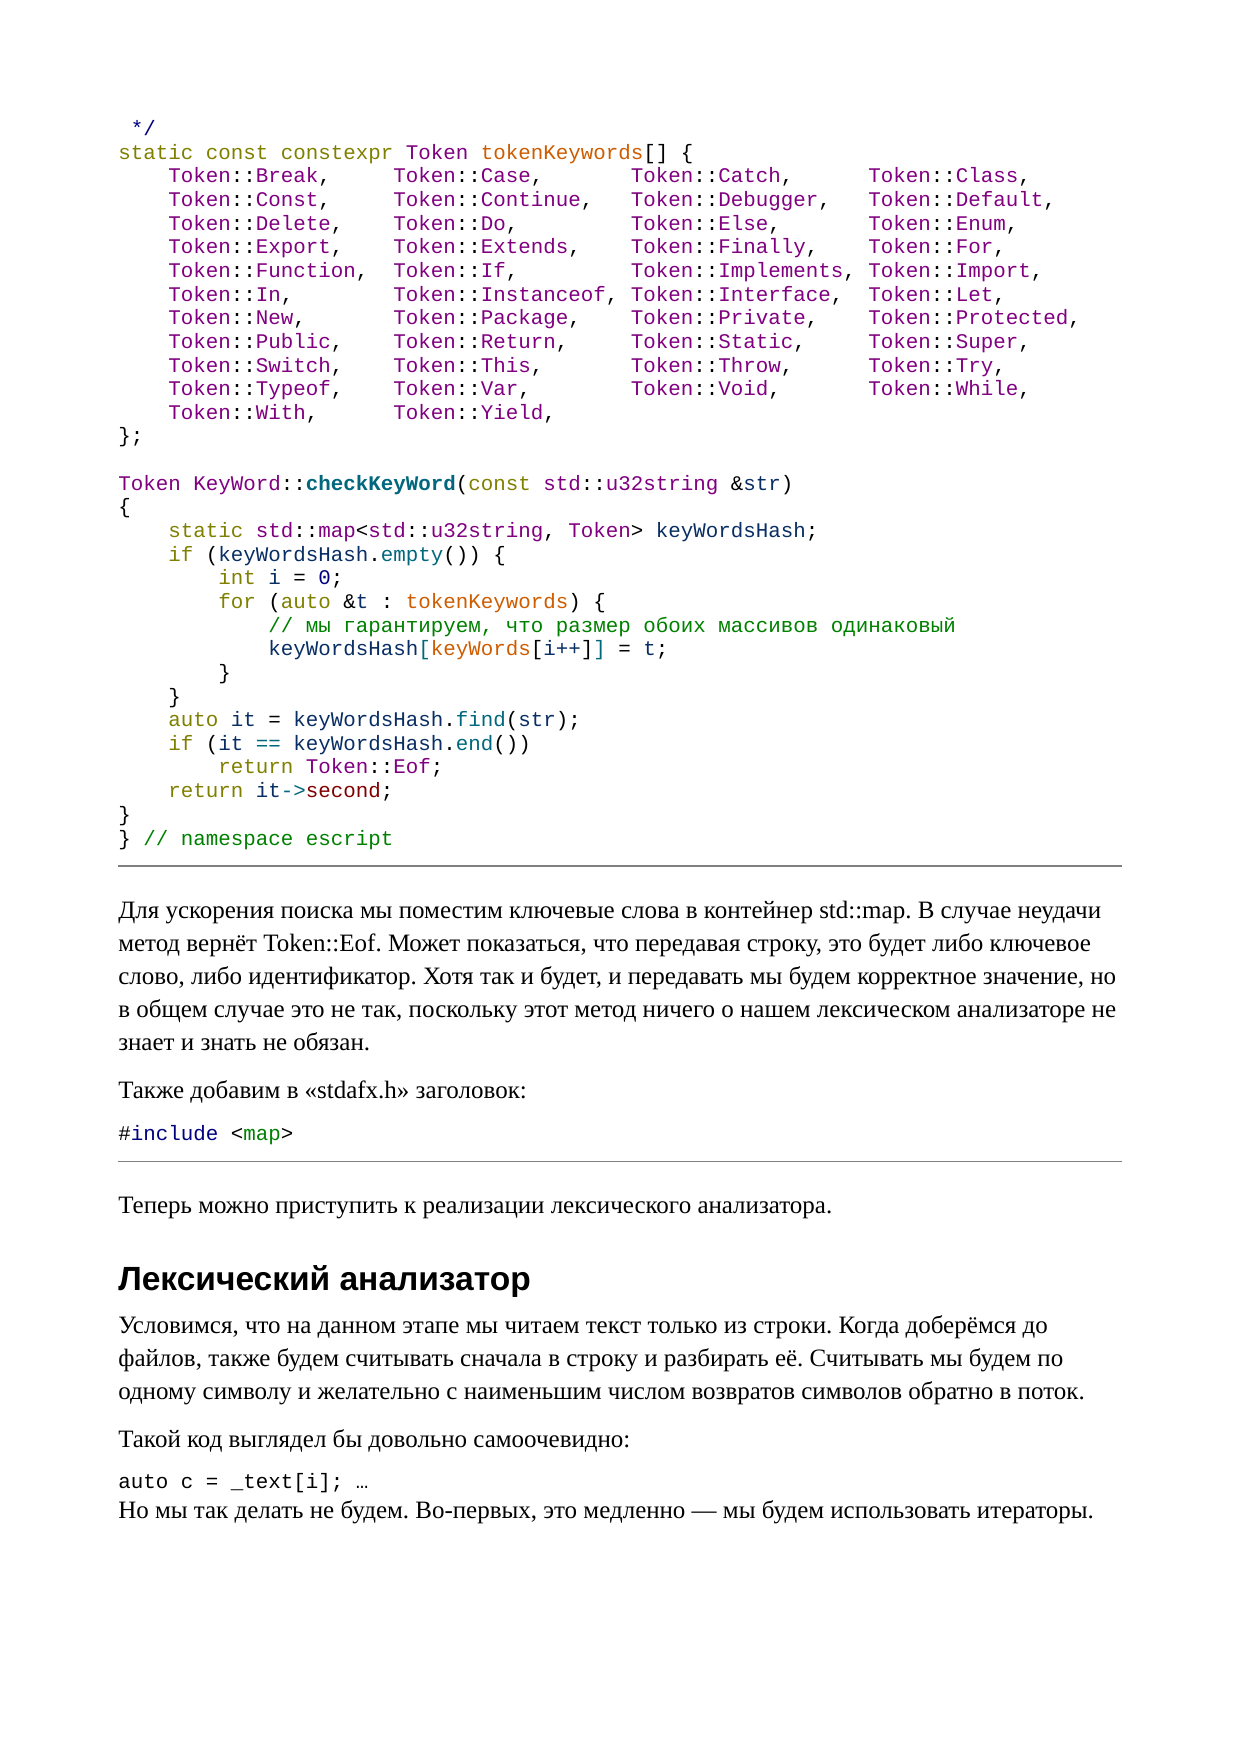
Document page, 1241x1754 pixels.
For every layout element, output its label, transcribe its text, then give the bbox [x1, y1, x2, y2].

text static const constexpr Token tokenKeywords[] { [118, 142, 1122, 165]
text Условимся, что на данном этапе мы читаем текст только из строки. Когда доберёмся до файлов, также будем считывать сначала в строку и разбирать её. Считывать мы будем по одному символу и желательно с наименьшим числом возвратов символов обратно в поток. [118, 1310, 1122, 1405]
text Token::Const, Token::Continue, Token::Debugger, Token::Default, [118, 189, 1122, 213]
text int i = 0; [118, 567, 1122, 591]
text Теперь можно приступить к реализации лексического анализатора. [118, 1191, 1122, 1219]
text keyWordsHash[keyWords[i++]] = t; [118, 638, 1122, 662]
text Token::Break, Token::Case, Token::Catch, Token::Class, [118, 165, 1122, 189]
text if (keyWordsHash.empty()) { [118, 544, 1122, 567]
text */ [118, 118, 1122, 142]
text return it->second; [118, 780, 1122, 804]
text // мы гарантируем, что размер обоих массивов одинаковый [118, 615, 1122, 638]
text auto c = _text[i]; … [118, 1471, 1122, 1495]
text Token KeyWord::checkKeyWord(const std::u32string &str) [118, 473, 1122, 496]
text if (it == keyWordsHash.end()) [118, 733, 1122, 757]
text Token::New, Token::Package, Token::Private, Token::Protected, [118, 307, 1122, 331]
text Также добавим в «stdafx.h» заголовок: [118, 1075, 1122, 1104]
text Token::Switch, Token::This, Token::Throw, Token::Try, [118, 354, 1122, 378]
text auto it = keyWordsHash.find(str); [118, 709, 1122, 733]
text } [118, 686, 1122, 709]
text }; [118, 426, 1122, 449]
text return Token::Eof; [118, 757, 1122, 780]
subtitle Лексический анализатор [118, 1259, 1122, 1298]
text { [118, 496, 1122, 520]
text Token::Export, Token::Extends, Token::Finally, Token::For, [118, 236, 1122, 260]
text Token::Public, Token::Return, Token::Static, Token::Super, [118, 331, 1122, 354]
text Token::Delete, Token::Do, Token::Else, Token::Enum, [118, 213, 1122, 236]
text Но мы так делать не будем. Во-первых, это медленно — мы будем использовать итераторы. [118, 1495, 1122, 1524]
text Такой код выглядел бы довольно самоочевидно: [118, 1424, 1122, 1453]
text Token::With, Token::Yield, [118, 402, 1122, 426]
text Token::Typeof, Token::Var, Token::Void, Token::While, [118, 378, 1122, 402]
text for (auto &t : tokenKeywords) { [118, 591, 1122, 615]
text Token::Function, Token::If, Token::Implements, Token::Import, [118, 260, 1122, 284]
text Token::In, Token::Instanceof, Token::Interface, Token::Let, [118, 284, 1122, 307]
text #include <map> [118, 1123, 1122, 1146]
text } [118, 804, 1122, 827]
text static std::map<std::u32string, Token> keyWordsHash; [118, 520, 1122, 544]
text } [118, 662, 1122, 686]
text Для ускорения поиска мы поместим ключевые слова в контейнер std::map. В случае неудачи метод вернёт Token::Eof. Может показаться, что передавая строку, это будет либо ключевое слово, либо идентификатор. Хотя так и будет, и передавать мы будем корректное значение, но в общем случае это не так, поскольку этот метод ничего о нашем лексическом анализаторе не знает и знать не обязан. [118, 895, 1122, 1056]
text } // namespace escript [118, 827, 1122, 851]
